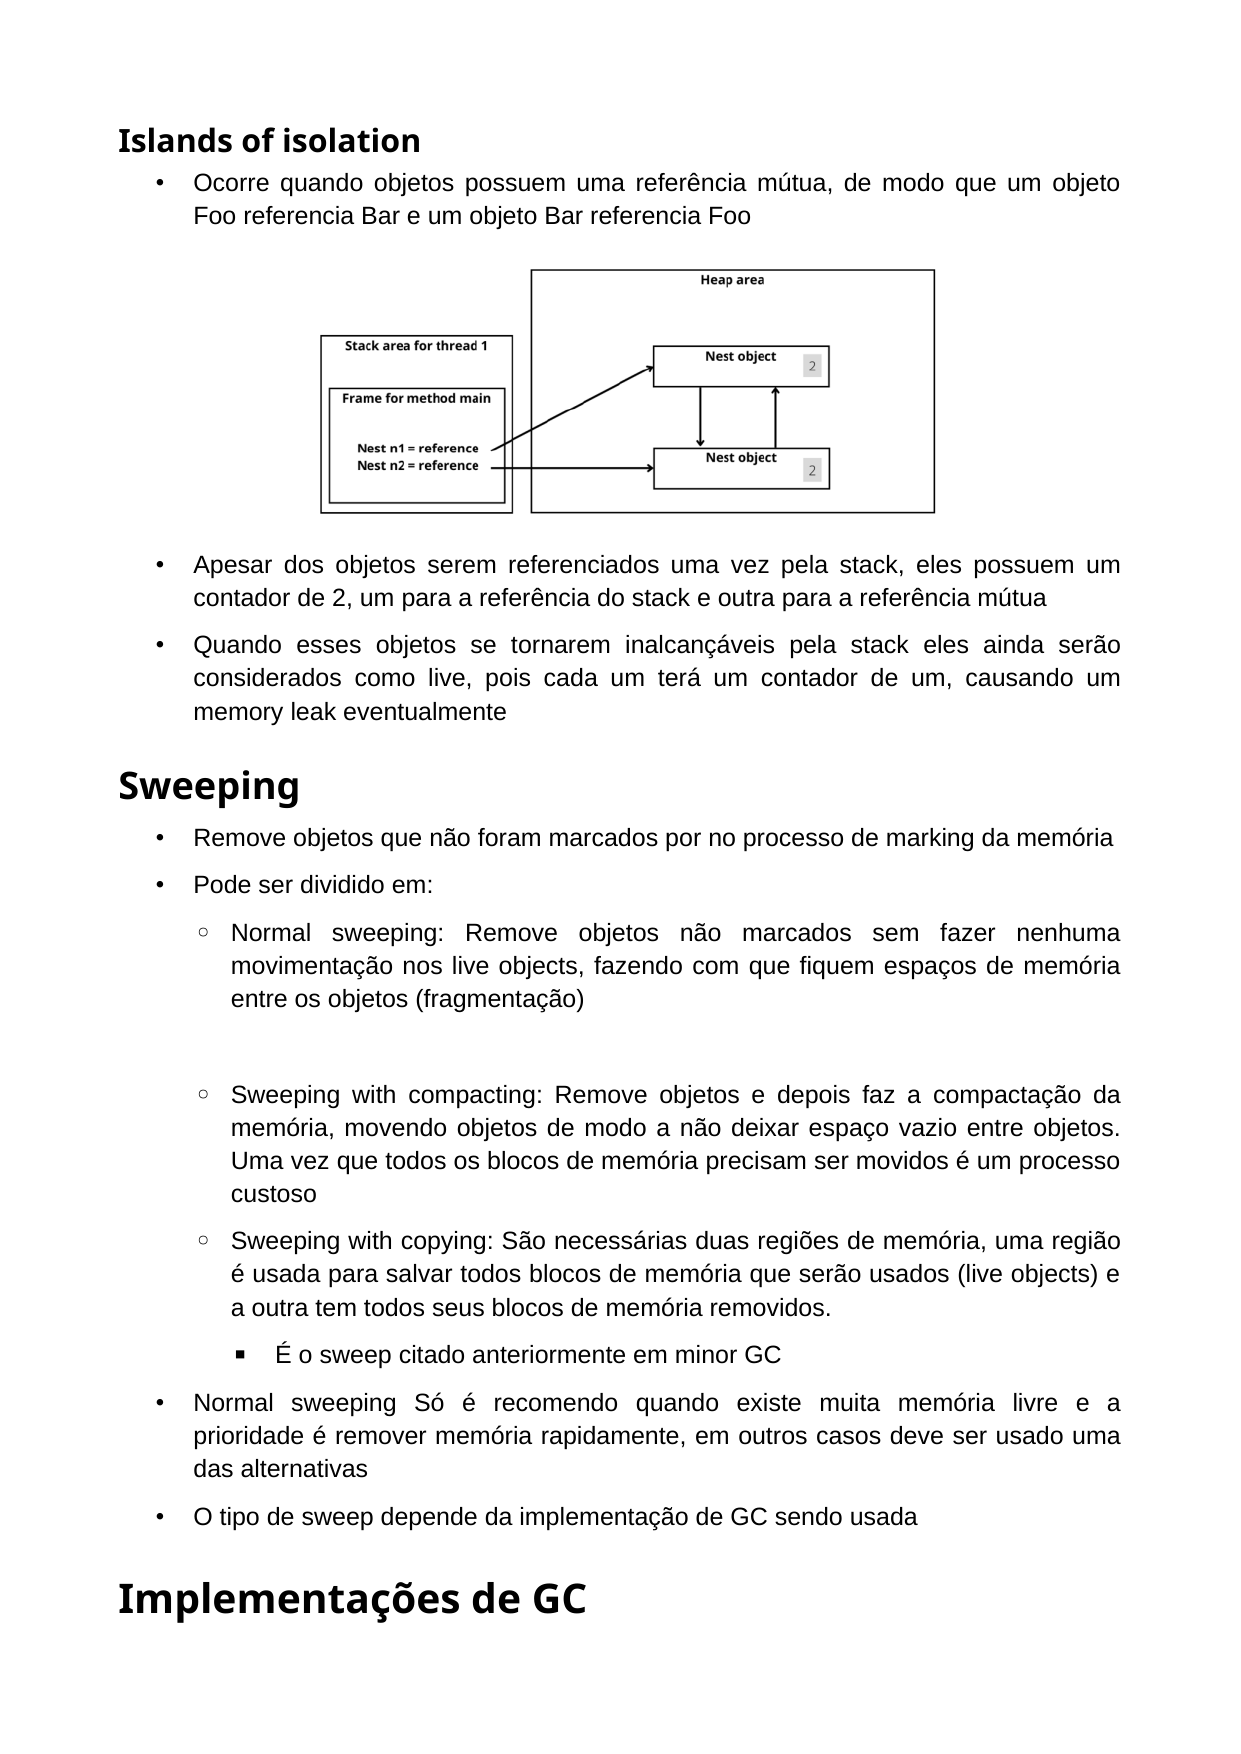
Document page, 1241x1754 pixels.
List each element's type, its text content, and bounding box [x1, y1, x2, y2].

list Ocorre quando objetos possuem uma referência mútua, de modo que um objeto Foo referencia Bar e um objeto Bar referencia Foo [156, 168, 1122, 230]
list É o sweep citado anteriormente em minor GC [231, 1340, 1122, 1369]
list Normal sweeping: Remove objetos não marcados sem fazer nenhuma movimentação nos live objects, fazendo com que fiquem espaços de memória entre os objetos (fragmentação) [193, 918, 1122, 1013]
list Sweeping with copying: São necessárias duas regiões de memória, uma região é usada para salvar todos blocos de memória que serão usados (live objects) e a outra tem todos seus blocos de memória removidos. [193, 1226, 1122, 1321]
list Remove objetos que não foram marcados por no processo de marking da memória [156, 823, 1122, 852]
list Normal sweeping Só é recomendo quando existe muita memória livre e a prioridade é remover memória rapidamente, em outros casos deve ser usado uma das alternativas [156, 1388, 1122, 1483]
subtitle Implementações de GC [118, 1570, 1122, 1626]
picture [296, 248, 944, 531]
list O tipo de sweep depende da implementação de GC sendo usada [156, 1502, 1122, 1530]
list Apesar dos objetos serem referenciados uma vez pela stack, eles possuem um contador de 2, um para a referência do stack e outra para a referência mútua [156, 549, 1122, 611]
subtitle Islands of isolation [118, 118, 1122, 162]
list Pode ser dividido em: [156, 871, 1122, 899]
list Quando esses objetos se tornarem inalcançáveis pela stack eles ainda serão considerados como live, pois cada um terá um contador de um, causando um memory leak eventualmente [156, 630, 1122, 725]
subtitle Sweeping [118, 759, 1122, 810]
list Sweeping with compacting: Remove objetos e depois faz a compactação da memória, movendo objetos de modo a não deixar espaço vazio entre objetos. Uma vez que todos os blocos de memória precisam ser movidos é um processo custoso [193, 1079, 1122, 1207]
